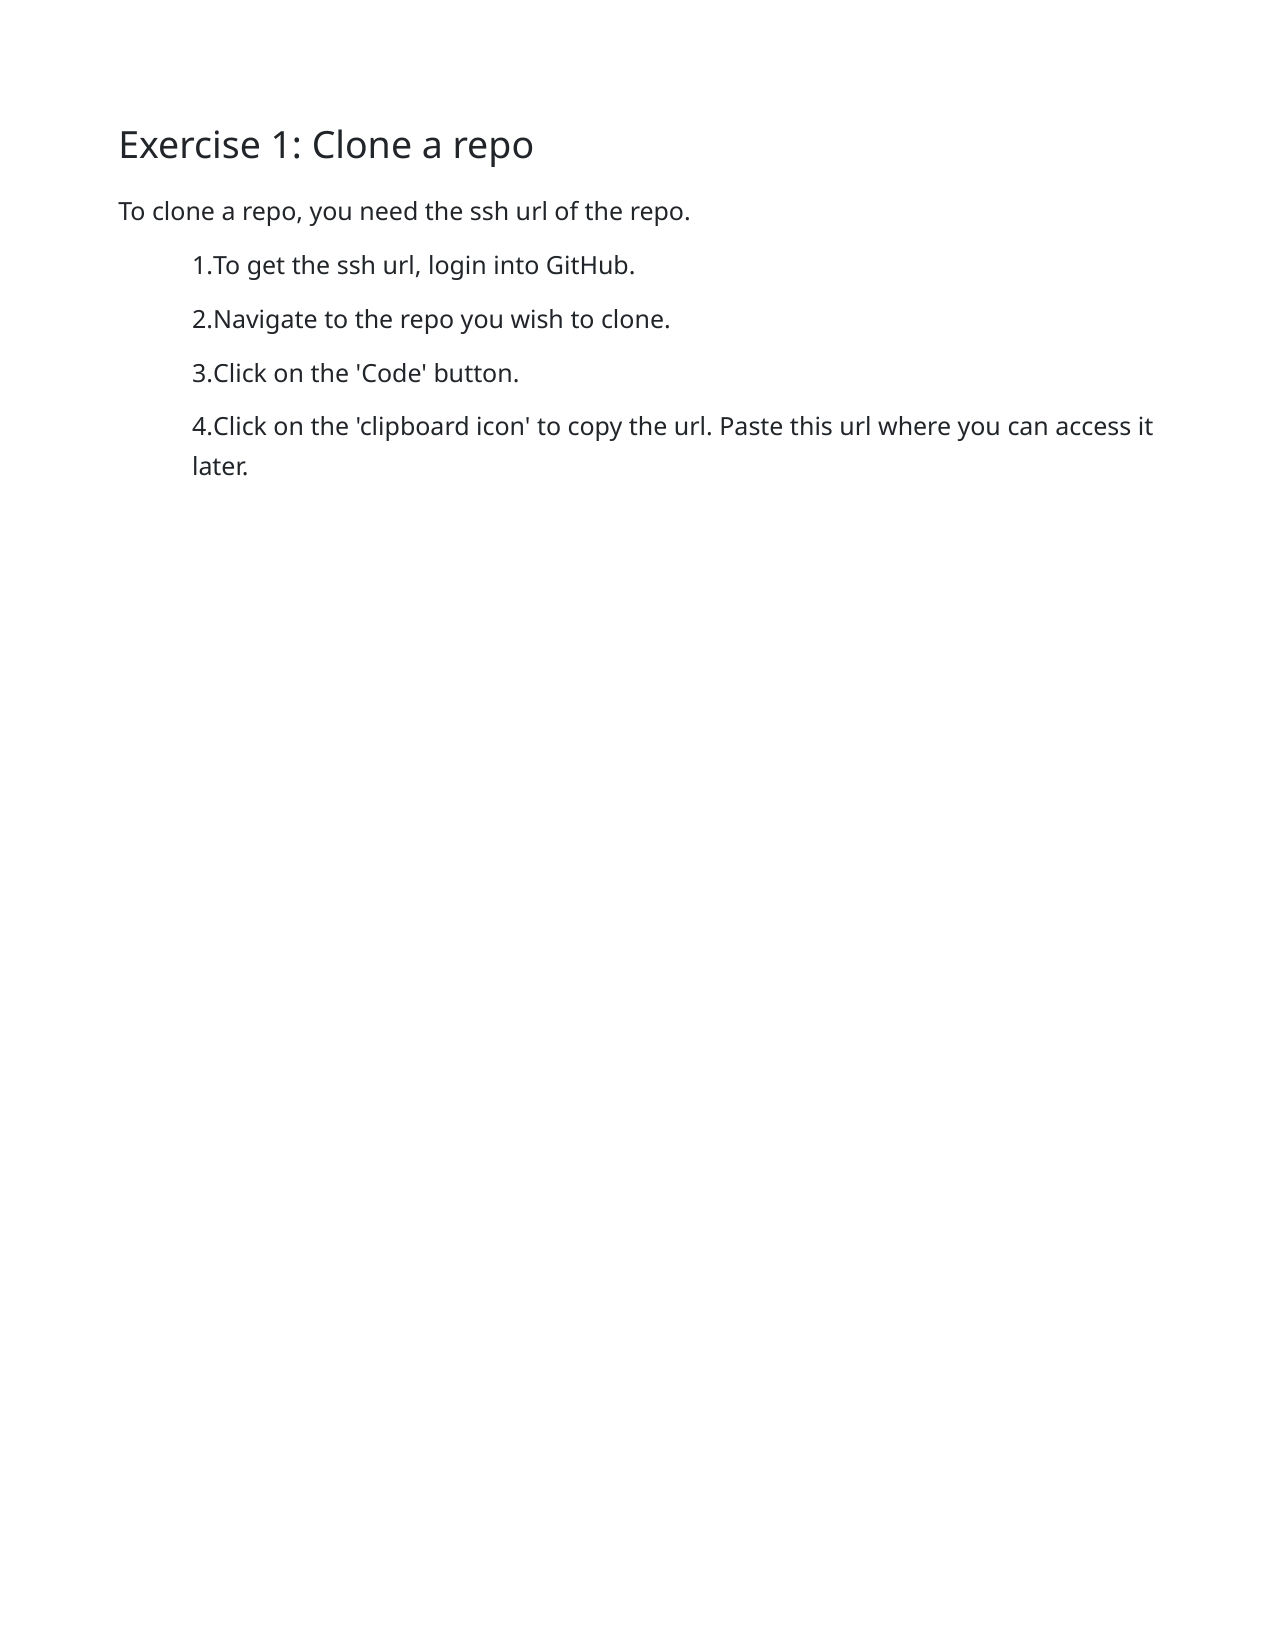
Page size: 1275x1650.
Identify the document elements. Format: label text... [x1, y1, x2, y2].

list Navigate to the repo you wish to clone. [118, 301, 1157, 336]
list To get the ssh url, login into GitHub. [118, 248, 1157, 282]
subtitle Exercise 1: Clone a repo [118, 118, 1157, 169]
list Click on the 'Code' button. [118, 355, 1157, 389]
list Click on the 'clipboard icon' to copy the url. Paste this url where you can access it later. [118, 409, 1157, 482]
text To clone a repo, you need the ssh url of the repo. [118, 194, 1157, 228]
